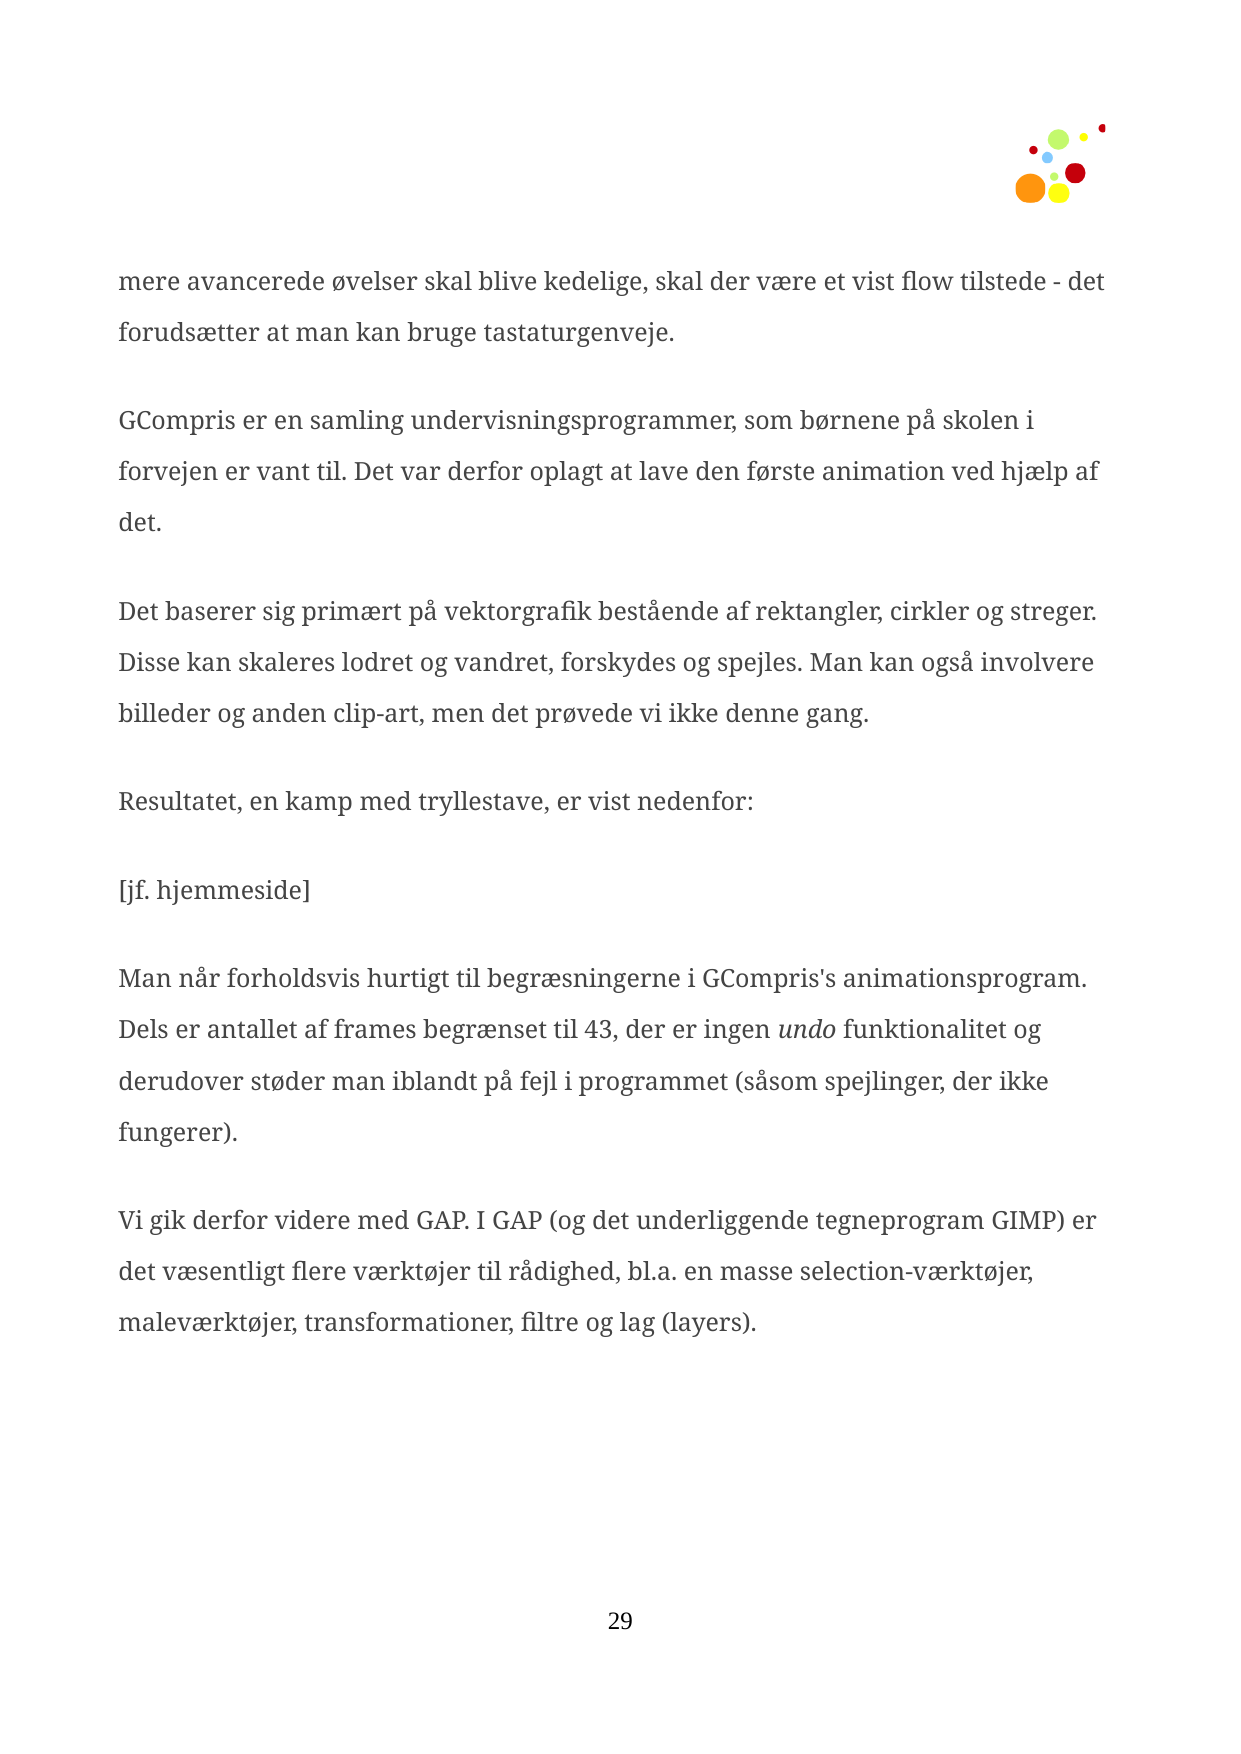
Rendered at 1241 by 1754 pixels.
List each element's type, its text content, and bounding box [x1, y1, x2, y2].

text Vi gik derfor videre med GAP. I GAP (og det underliggende tegneprogram GIMP) er det væsentligt flere værktøjer til rådighed, bl.a. en masse selection-værktøjer, maleværktøjer, transformationer, filtre og lag (layers). [118, 1203, 1122, 1339]
text mere avancerede øvelser skal blive kedelige, skal der være et vist flow tilstede - det forudsætter at man kan bruge tastaturgenveje. [118, 263, 1122, 348]
text Man når forholdsvis hurtigt til begræsningerne i GCompris's animationsprogram. Dels er antallet af frames begrænset til 43, der er ingen undo funktionalitet og derudover støder man iblandt på fejl i programmet (såsom spejlinger, der ikke fungerer). [118, 961, 1122, 1148]
text Resultatet, en kamp med tryllestave, er vist nedenfor: [118, 784, 1122, 818]
text [jf. hjemmeside] [118, 872, 1122, 907]
text Det baserer sig primært på vektorgrafik bestående af rektangler, cirkler og streger. Disse kan skaleres lodret og vandret, forskydes og spejles. Man kan også involvere billeder og anden clip-art, men det prøvede vi ikke denne gang. [118, 593, 1122, 729]
text GCompris er en samling undervisningsprogrammer, som børnene på skolen i forvejen er vant til. Det var derfor oplagt at lave den første animation ved hjælp af det. [118, 403, 1122, 539]
picture [1015, 124, 1106, 203]
